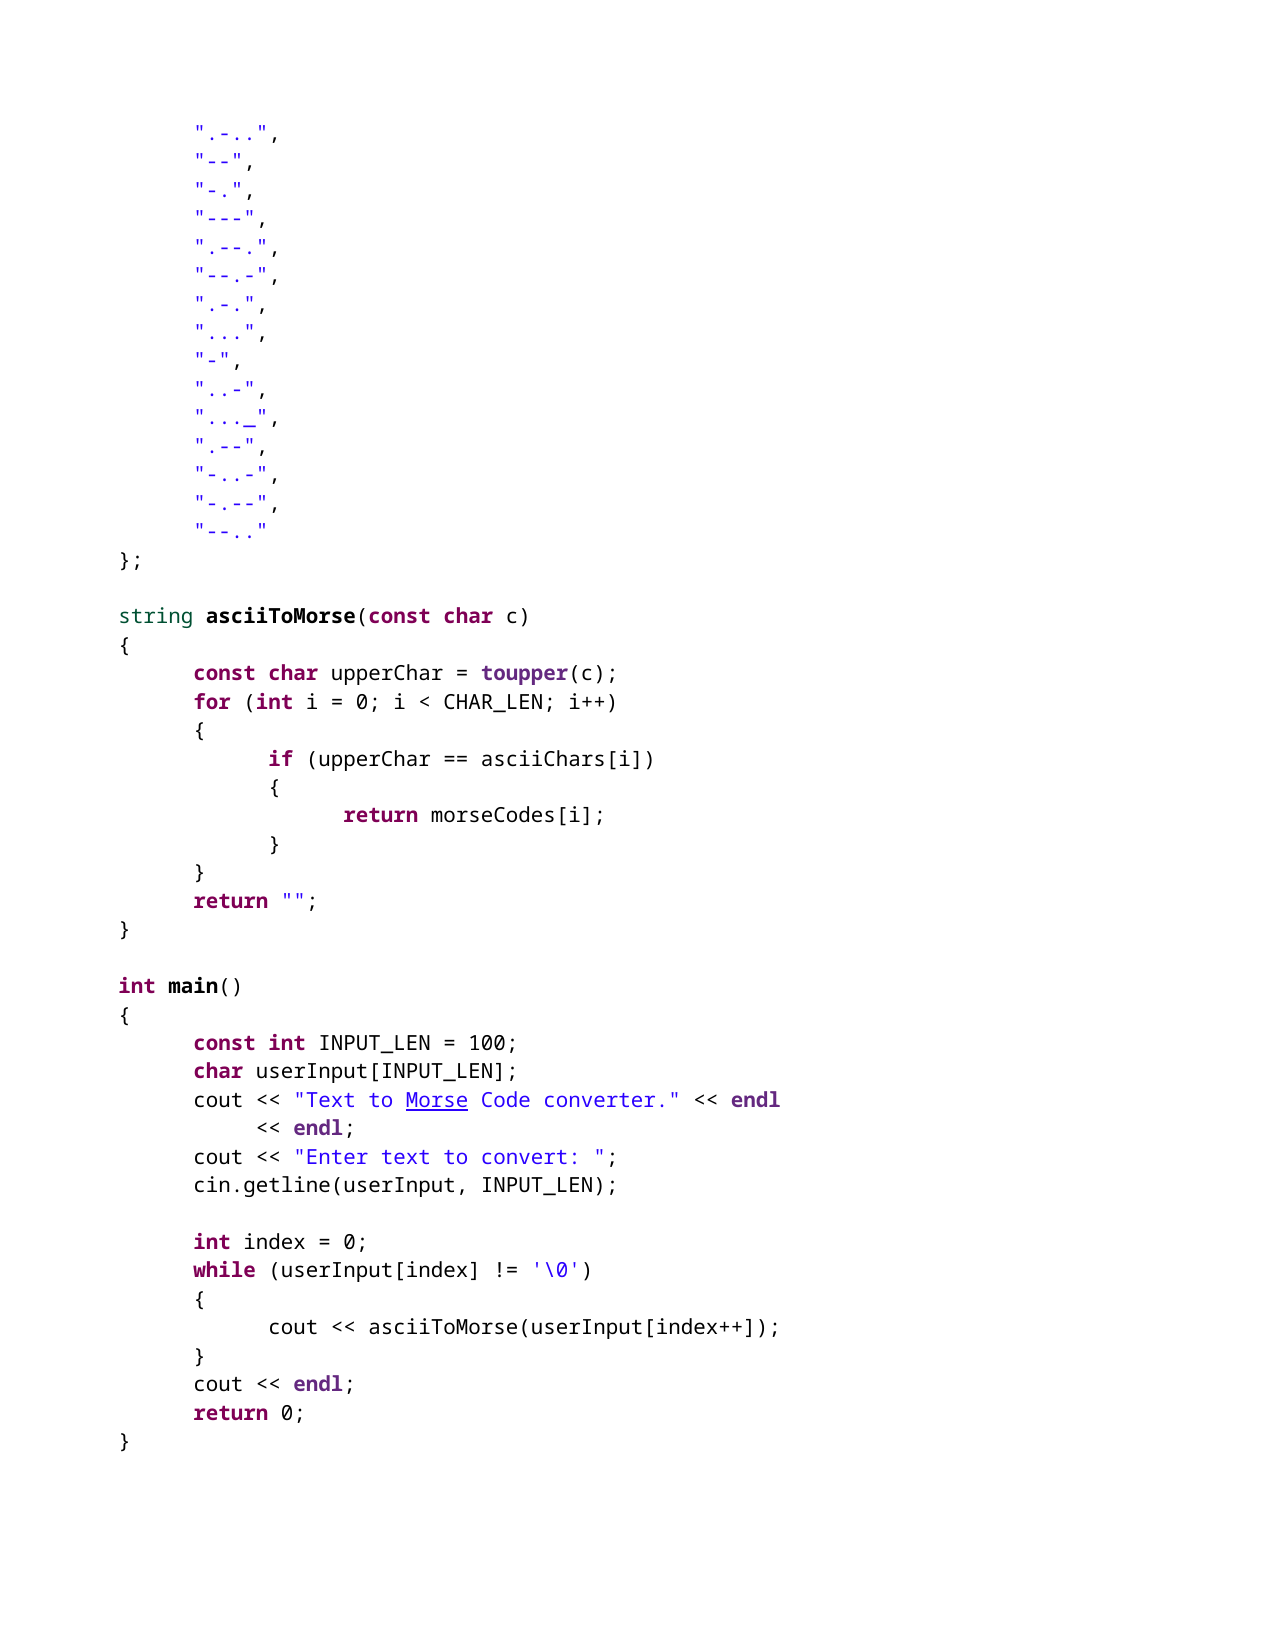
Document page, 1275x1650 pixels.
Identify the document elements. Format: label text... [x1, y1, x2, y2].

text "...", [118, 317, 1157, 346]
text "--.-", [118, 260, 1157, 289]
text const int INPUT_LEN = 100; [118, 1028, 1157, 1057]
text cout << endl; [118, 1369, 1157, 1398]
text char userInput[INPUT_LEN]; [118, 1057, 1157, 1085]
text { [118, 1284, 1157, 1312]
text return morseCodes[i]; [118, 801, 1157, 829]
text "--.." [118, 516, 1157, 545]
text for (int i = 0; i < CHAR_LEN; i++) [118, 687, 1157, 715]
text ".--.", [118, 232, 1157, 260]
text ".--", [118, 431, 1157, 459]
text } [118, 1426, 1157, 1455]
text const char upperChar = toupper(c); [118, 658, 1157, 687]
text cin.getline(userInput, INPUT_LEN); [118, 1170, 1157, 1199]
text "-..-", [118, 459, 1157, 488]
text } [118, 1341, 1157, 1369]
text ".-.", [118, 289, 1157, 317]
text if (upperChar == asciiChars[i]) [118, 744, 1157, 772]
text "..-", [118, 374, 1157, 402]
text while (userInput[index] != '\0') [118, 1256, 1157, 1284]
text return ""; [118, 886, 1157, 914]
text } [118, 829, 1157, 857]
text { [118, 1000, 1157, 1028]
text } [118, 857, 1157, 886]
text { [118, 715, 1157, 744]
text "..._", [118, 402, 1157, 431]
text "-", [118, 346, 1157, 374]
text } [118, 914, 1157, 943]
text cout << "Enter text to convert: "; [118, 1142, 1157, 1170]
text { [118, 630, 1157, 658]
text << endl; [118, 1113, 1157, 1142]
text cout << "Text to Morse Code converter." << endl [118, 1085, 1157, 1113]
text int index = 0; [118, 1227, 1157, 1256]
text int main() [118, 971, 1157, 1000]
text cout << asciiToMorse(userInput[index++]); [118, 1312, 1157, 1341]
text "--", [118, 147, 1157, 175]
text "-.", [118, 175, 1157, 203]
text "-.--", [118, 488, 1157, 516]
text string asciiToMorse(const char c) [118, 602, 1157, 630]
text "---", [118, 203, 1157, 232]
text ".-..", [118, 118, 1157, 147]
text { [118, 772, 1157, 801]
text return 0; [118, 1398, 1157, 1426]
text }; [118, 545, 1157, 573]
